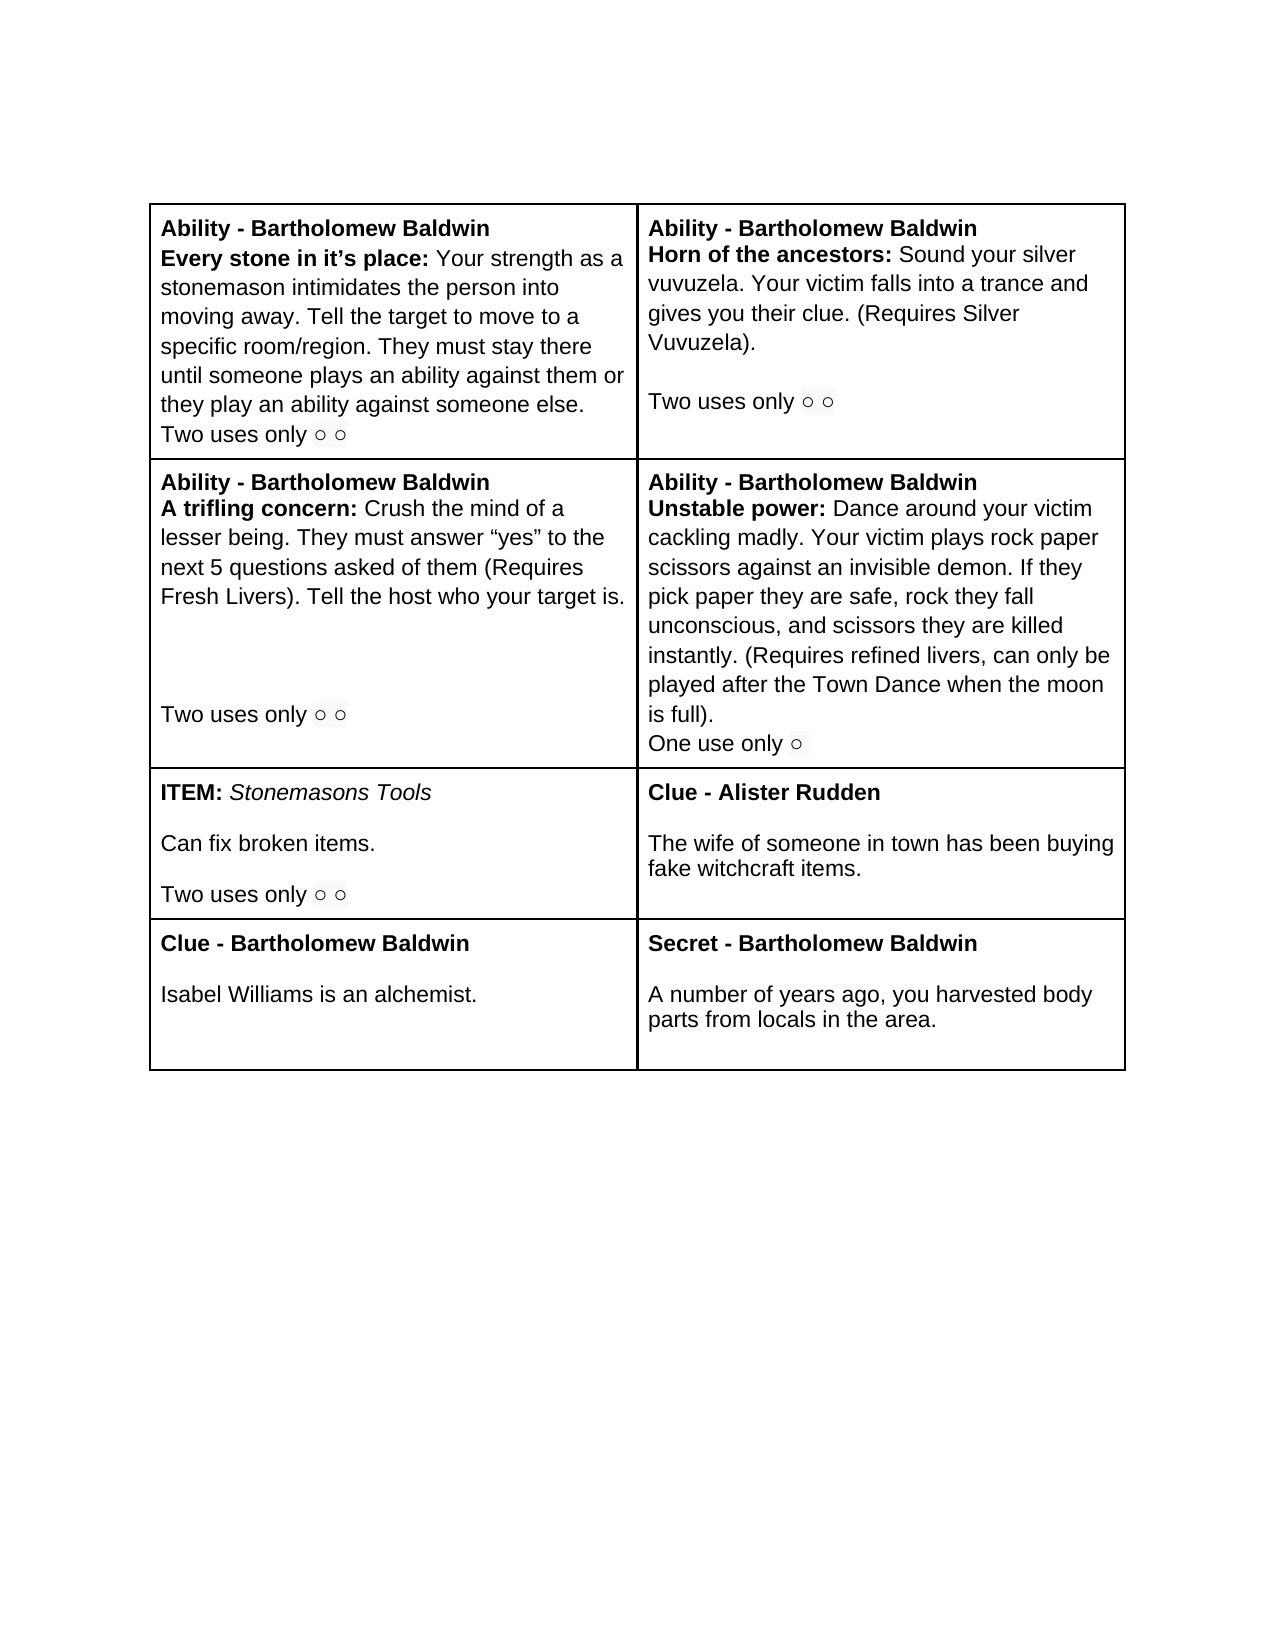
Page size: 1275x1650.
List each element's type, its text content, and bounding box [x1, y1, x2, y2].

table_cell Ability - Bartholomew Baldwin A trifling concern: Crush the mind of a lesser being. They must answer “yes” to the next 5 questions asked of them (Requires Fresh Livers). Tell the host who your target is. Two uses only ○ ○ [151, 460, 636, 767]
table_header Ability - Bartholomew Baldwin Every stone in it’s place: Your strength as a stonemason intimidates the person into moving away. Tell the target to move to a specific room/region. They must stay there until someone plays an ability against them or they play an ability against someone else. Two uses only ○ ○ [151, 205, 636, 457]
table_cell Ability - Bartholomew Baldwin Unstable power: Dance around your victim cackling madly. Your victim plays rock paper scissors against an invisible demon. If they pick paper they are safe, rock they fall unconscious, and scissors they are killed instantly. (Requires refined livers, can only be played after the Town Dance when the moon is full). One use only ○ [639, 460, 1124, 767]
table_header Ability - Bartholomew Baldwin Horn of the ancestors: Sound your silver vuvuzela. Your victim falls into a trance and gives you their clue. (Requires Silver Vuvuzela). Two uses only ○ ○ [639, 205, 1124, 457]
table_cell ITEM: Stonemasons Tools Can fix broken items. Two uses only ○ ○ [151, 769, 636, 918]
table_cell Secret - Bartholomew Baldwin A number of years ago, you harvested body parts from locals in the area. [639, 920, 1124, 1069]
table_cell Clue - Alister Rudden The wife of someone in town has been buying fake witchcraft items. [639, 769, 1124, 918]
table_cell Clue - Bartholomew Baldwin Isabel Williams is an alchemist. [151, 920, 636, 1069]
